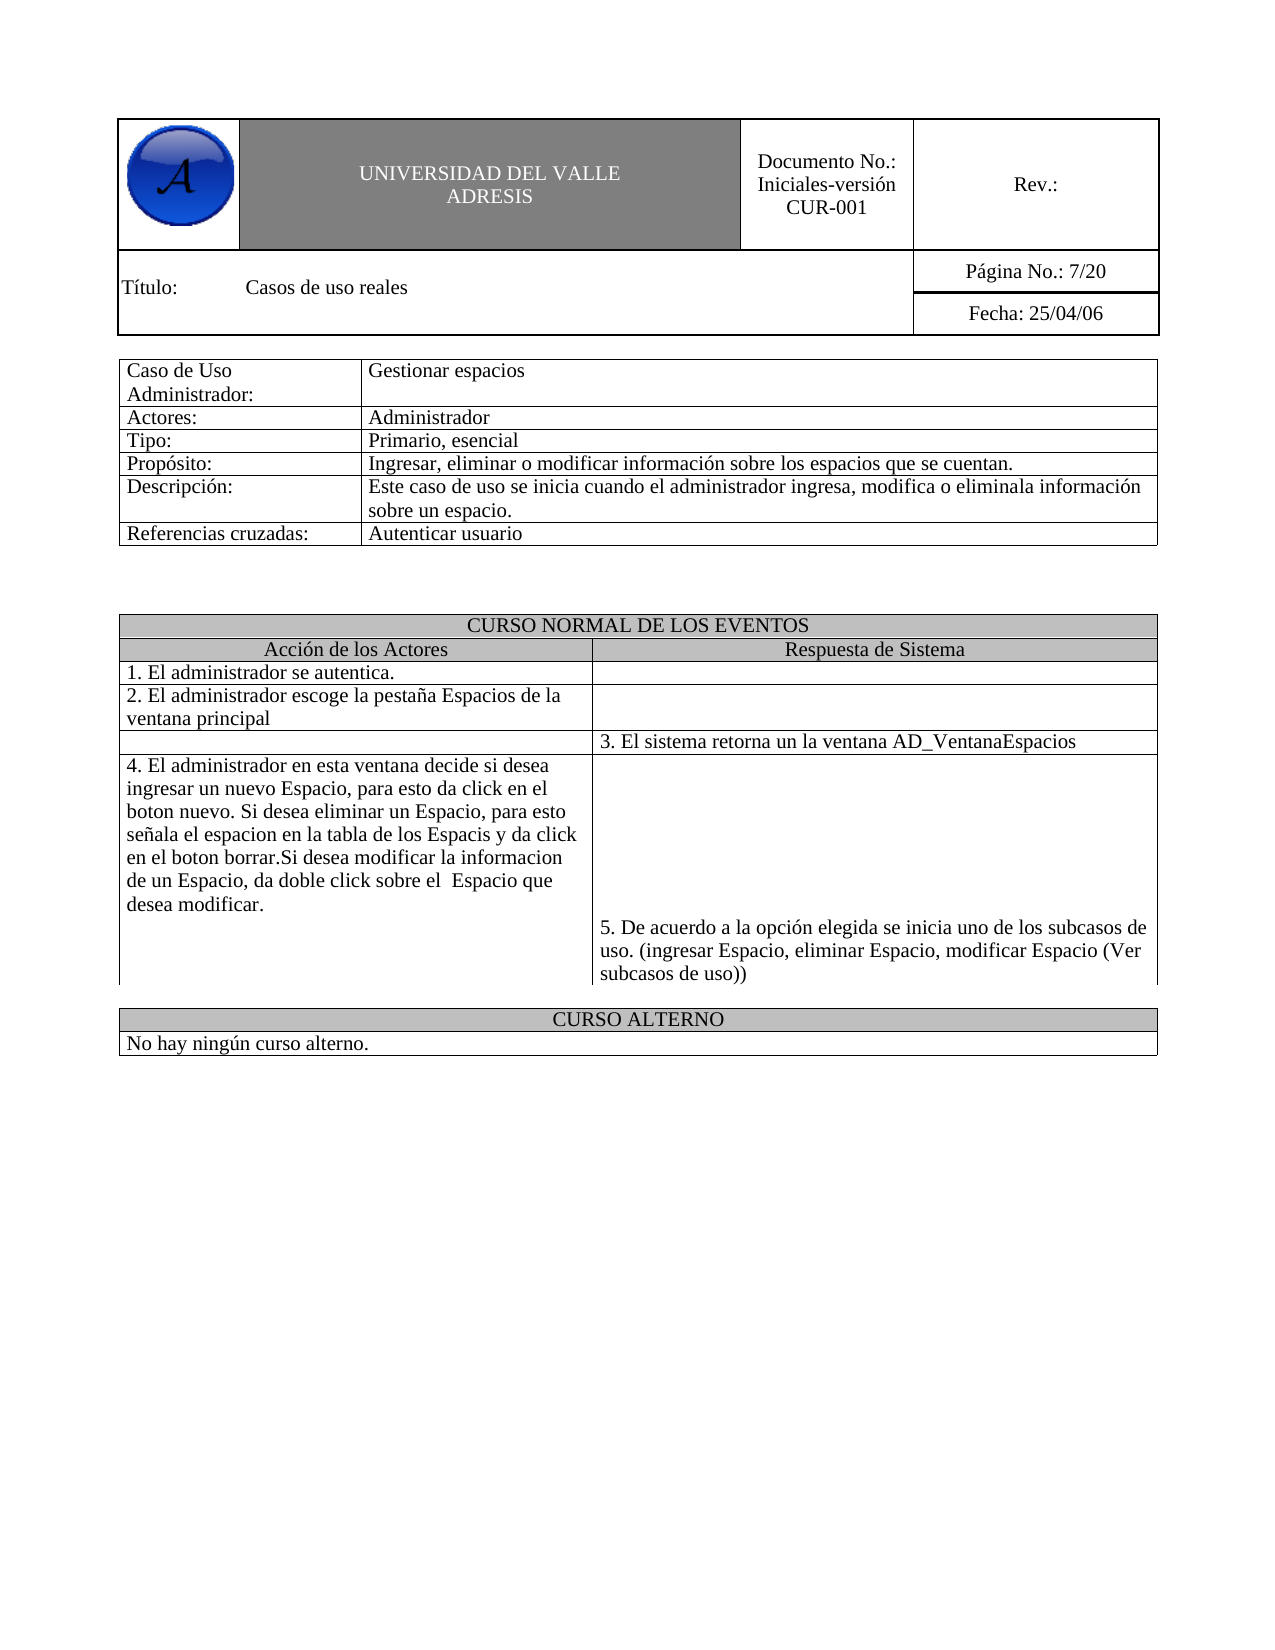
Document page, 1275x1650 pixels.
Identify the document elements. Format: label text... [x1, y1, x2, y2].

table_cell Referencias cruzadas: [120, 523, 361, 545]
table_cell Actores: [120, 407, 361, 429]
table_header Gestionar espacios [362, 360, 1157, 406]
table_header Documento No.: Iniciales-versión CUR-001 [741, 120, 913, 249]
table_header CURSO NORMAL DE LOS EVENTOS [120, 615, 1157, 637]
table_cell [593, 685, 1157, 730]
table_cell Administrador [362, 407, 1157, 429]
table_header Página No.: 7/20 [914, 251, 1158, 291]
table_cell 1. El administrador se autentica. [120, 662, 592, 684]
table_cell 4. El administrador en esta ventana decide si desea ingresar un nuevo Espacio, para esto da click en el boton nuevo. Si desea eliminar un Espacio, para esto señala el espacion en la tabla de los Espacis y da click en el boton borrar.Si desea modificar la informacion de un Espacio, da doble click sobre el Espacio que desea modificar. [120, 755, 592, 916]
table_cell [593, 755, 1157, 916]
table_cell Acción de los Actores [120, 639, 592, 661]
table_cell [120, 916, 592, 985]
table_cell Ingresar, eliminar o modificar información sobre los espacios que se cuentan. [362, 453, 1157, 475]
picture [127, 124, 235, 226]
table_cell Autenticar usuario [362, 523, 1157, 545]
table_cell Propósito: [120, 453, 361, 475]
table_cell [593, 662, 1157, 684]
table_cell Tipo: [120, 430, 361, 452]
table_header UNIVERSIDAD DEL VALLE ADRESIS [240, 120, 740, 249]
table_cell No hay ningún curso alterno. [120, 1032, 1157, 1054]
table_cell Respuesta de Sistema [593, 639, 1157, 661]
table_header [119, 120, 239, 249]
table_cell 3. El sistema retorna un la ventana AD_VentanaEspacios [593, 731, 1157, 753]
table_cell Este caso de uso se inicia cuando el administrador ingresa, modifica o eliminala información sobre un espacio. [362, 476, 1157, 522]
table_cell 5. De acuerdo a la opción elegida se inicia uno de los subcasos de uso. (ingresar Espacio, eliminar Espacio, modificar Espacio (Ver subcasos de uso)) [593, 916, 1157, 985]
table_cell Primario, esencial [362, 430, 1157, 452]
table_cell Descripción: [120, 476, 361, 522]
table_cell Fecha: 25/04/06 [914, 294, 1158, 334]
table_header Rev.: [914, 120, 1158, 249]
table_cell 2. El administrador escoge la pestaña Espacios de la ventana principal [120, 685, 592, 730]
table_cell Título: Casos de uso reales [119, 251, 913, 334]
table_cell [120, 731, 592, 753]
table_header Caso de Uso Administrador: [120, 360, 361, 406]
table_header CURSO ALTERNO [120, 1009, 1157, 1031]
